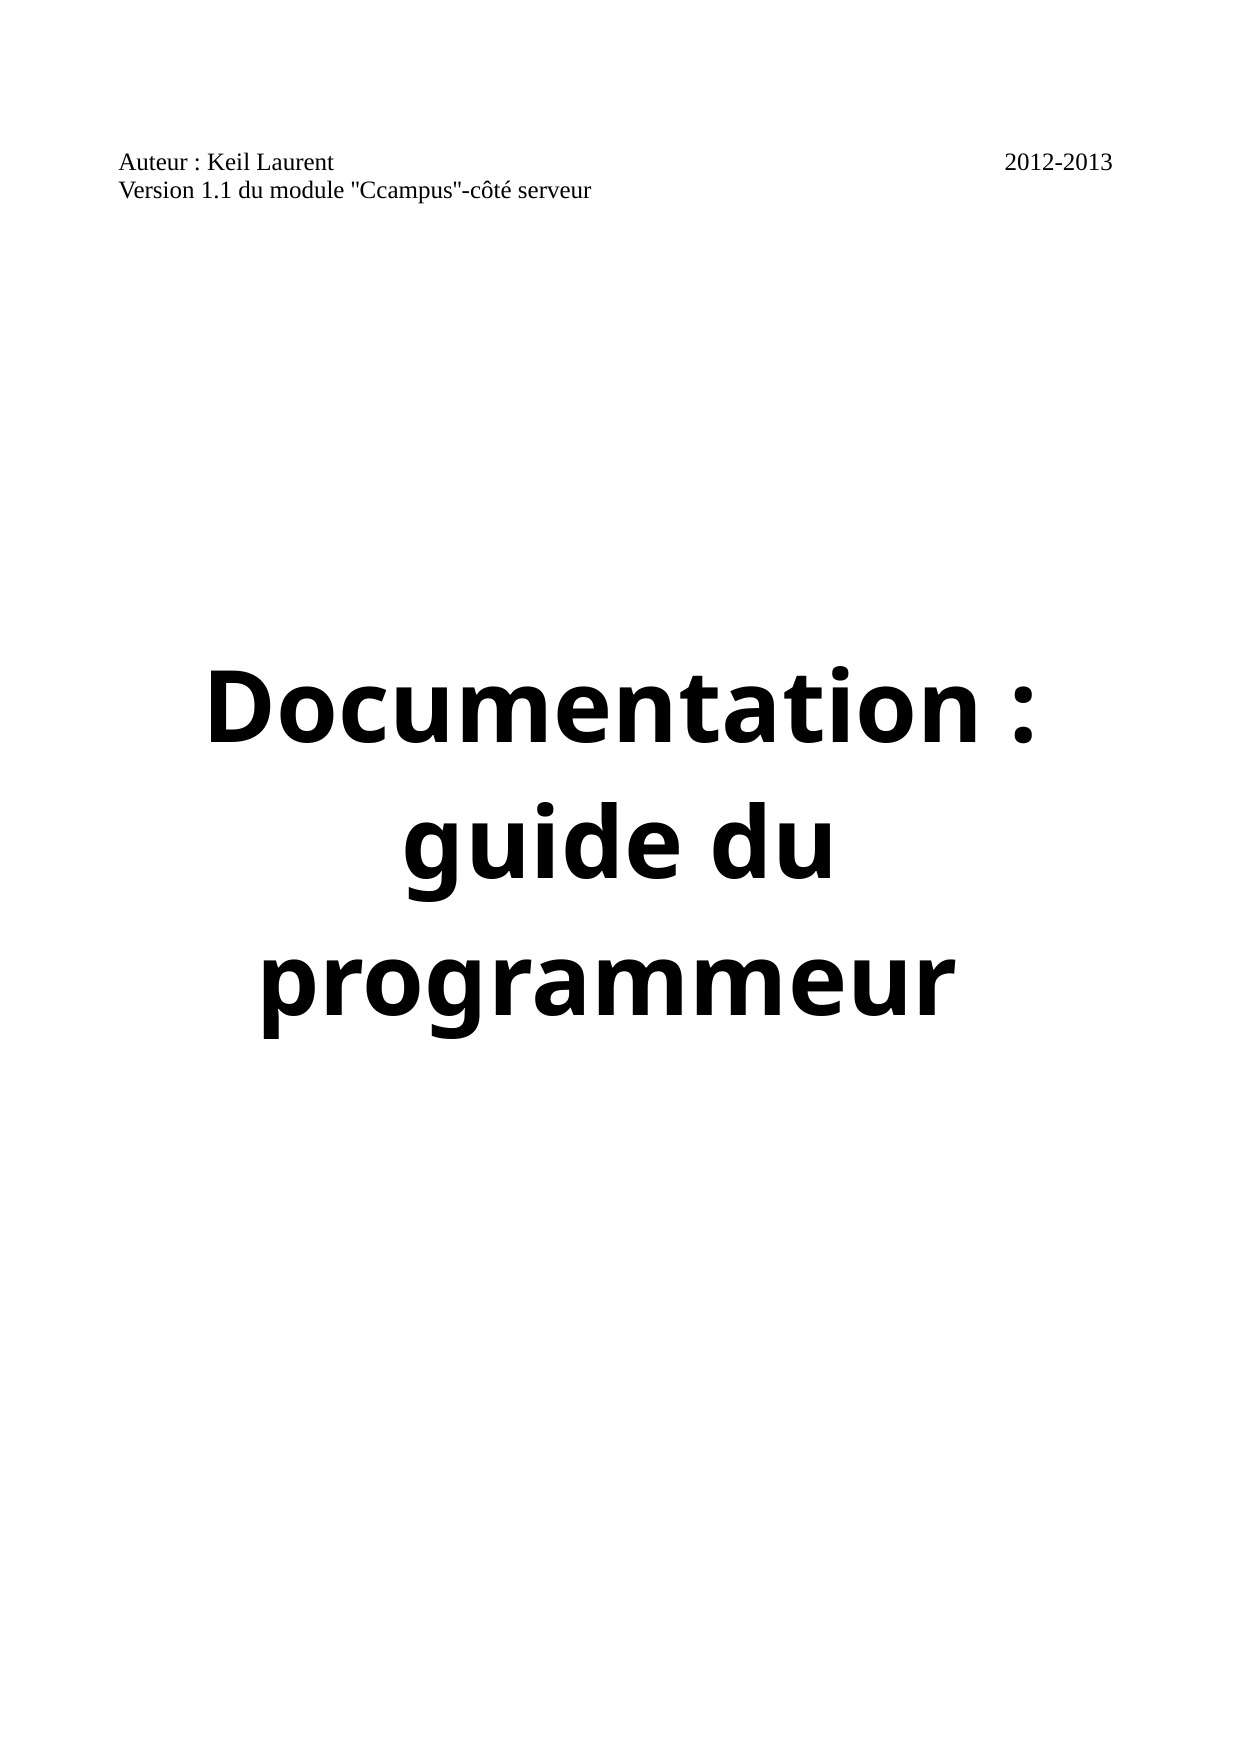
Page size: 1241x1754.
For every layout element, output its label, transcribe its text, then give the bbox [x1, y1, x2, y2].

text Auteur : Keil Laurent 2012-2013 [118, 147, 1122, 176]
text Version 1.1 du module ''Ccampus''-côté serveur [118, 176, 1122, 204]
text Documentation : guide du programmeur [118, 636, 1122, 1044]
